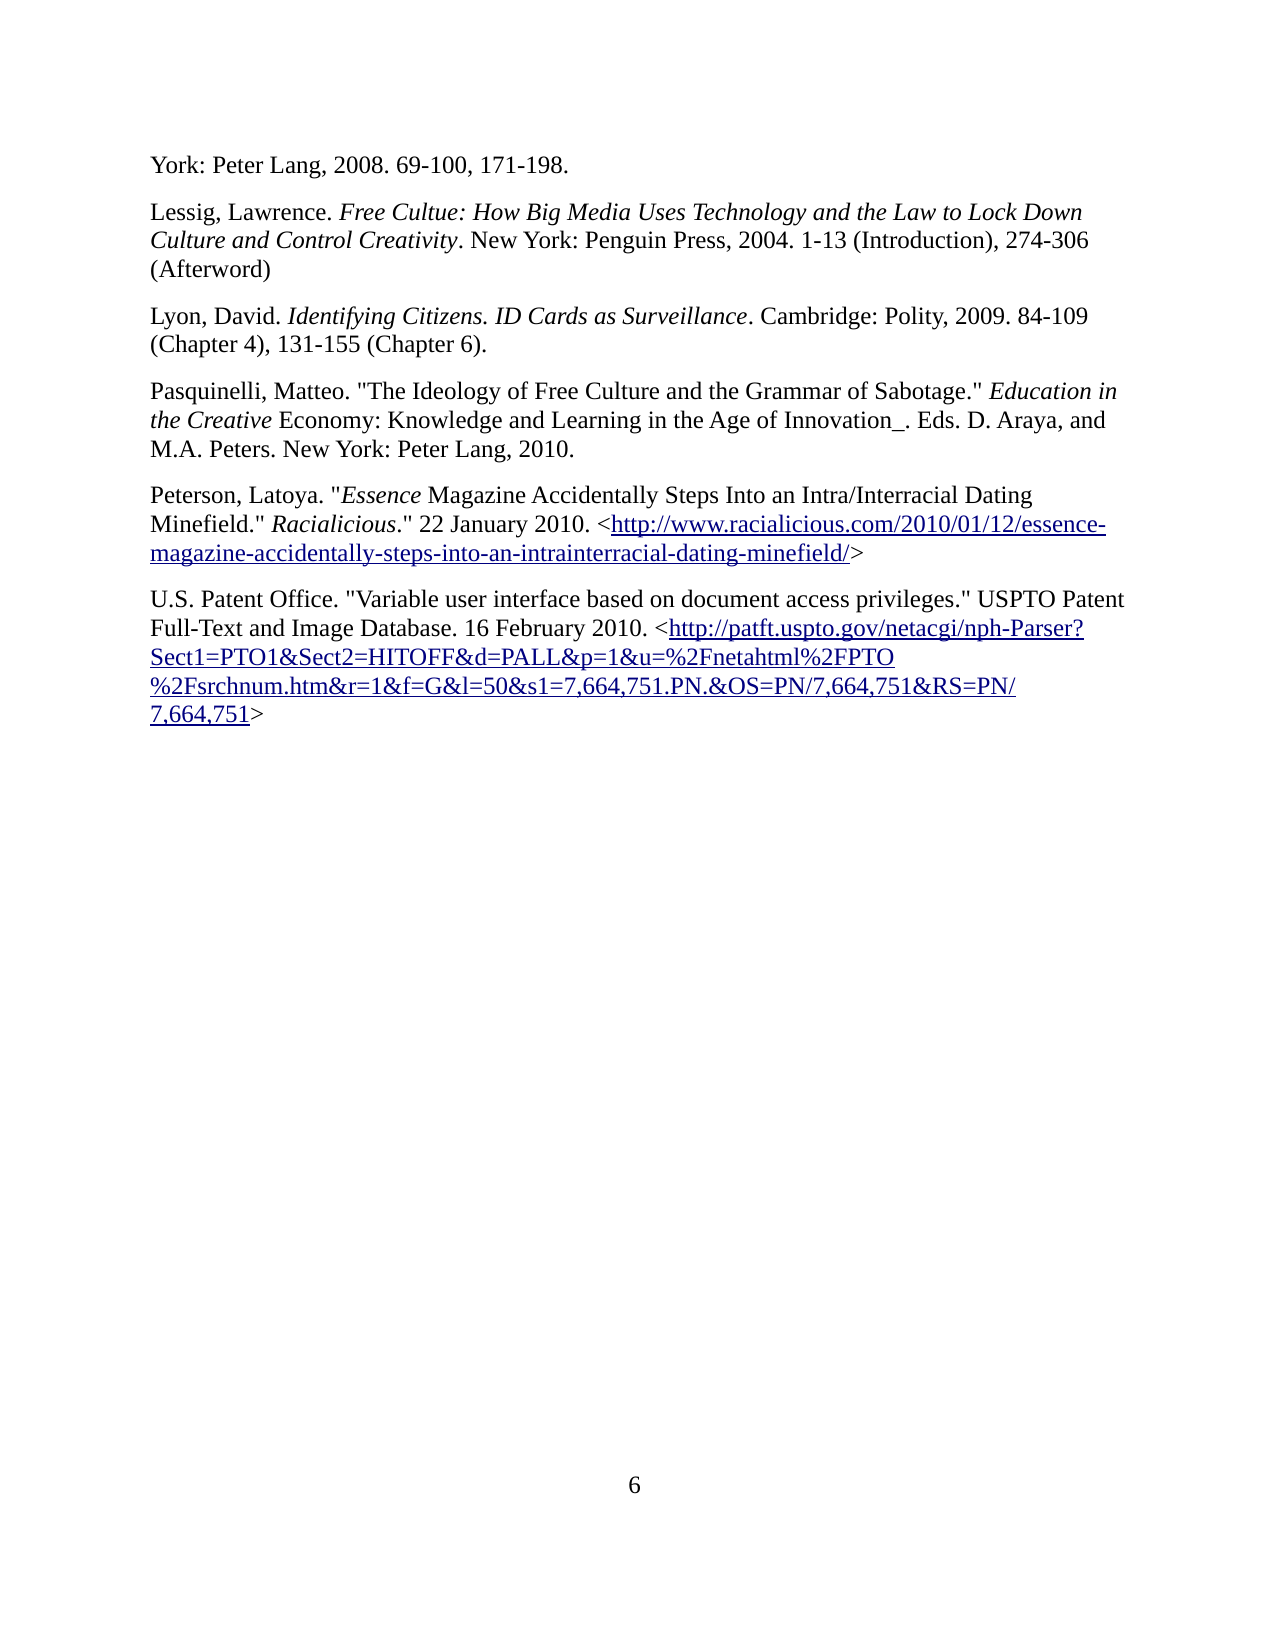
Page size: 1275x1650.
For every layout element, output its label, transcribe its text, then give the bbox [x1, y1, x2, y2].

text Peterson, Latoya. "Essence Magazine Accidentally Steps Into an Intra/Interracial Dating Minefield." Racialicious." 22 January 2010. <http://www.racialicious.com/2010/01/12/essence-magazine-accidentally-steps-into-an-intrainterracial-dating-minefield/> [150, 480, 1125, 567]
text Pasquinelli, Matteo. "The Ideology of Free Culture and the Grammar of Sabotage." Education in the Creative Economy: Knowledge and Learning in the Age of Innovation_. Eds. D. Araya, and M.A. Peters. New York: Peter Lang, 2010. [150, 376, 1125, 462]
text Lyon, David. Identifying Citizens. ID Cards as Surveillance. Cambridge: Polity, 2009. 84-109 (Chapter 4), 131-155 (Chapter 6). [150, 301, 1125, 358]
text Lessig, Lawrence. Free Cultue: How Big Media Uses Technology and the Law to Lock Down Culture and Control Creativity. New York: Penguin Press, 2004. 1-13 (Introduction), 274-306 (Afterword) [150, 197, 1125, 283]
text York: Peter Lang, 2008. 69-100, 171-198. [150, 150, 1125, 179]
text U.S. Patent Office. "Variable user interface based on document access privileges." USPTO Patent Full-Text and Image Database. 16 February 2010. <http://patft.uspto.gov/netacgi/nph-Parser?Sect1=PTO1&Sect2=HITOFF&d=PALL&p=1&u=%2Fnetahtml%2FPTO%2Fsrchnum.htm&r=1&f=G&l=50&s1=7,664,751.PN.&OS=PN/7,664,751&RS=PN/7,664,751> [150, 584, 1125, 728]
